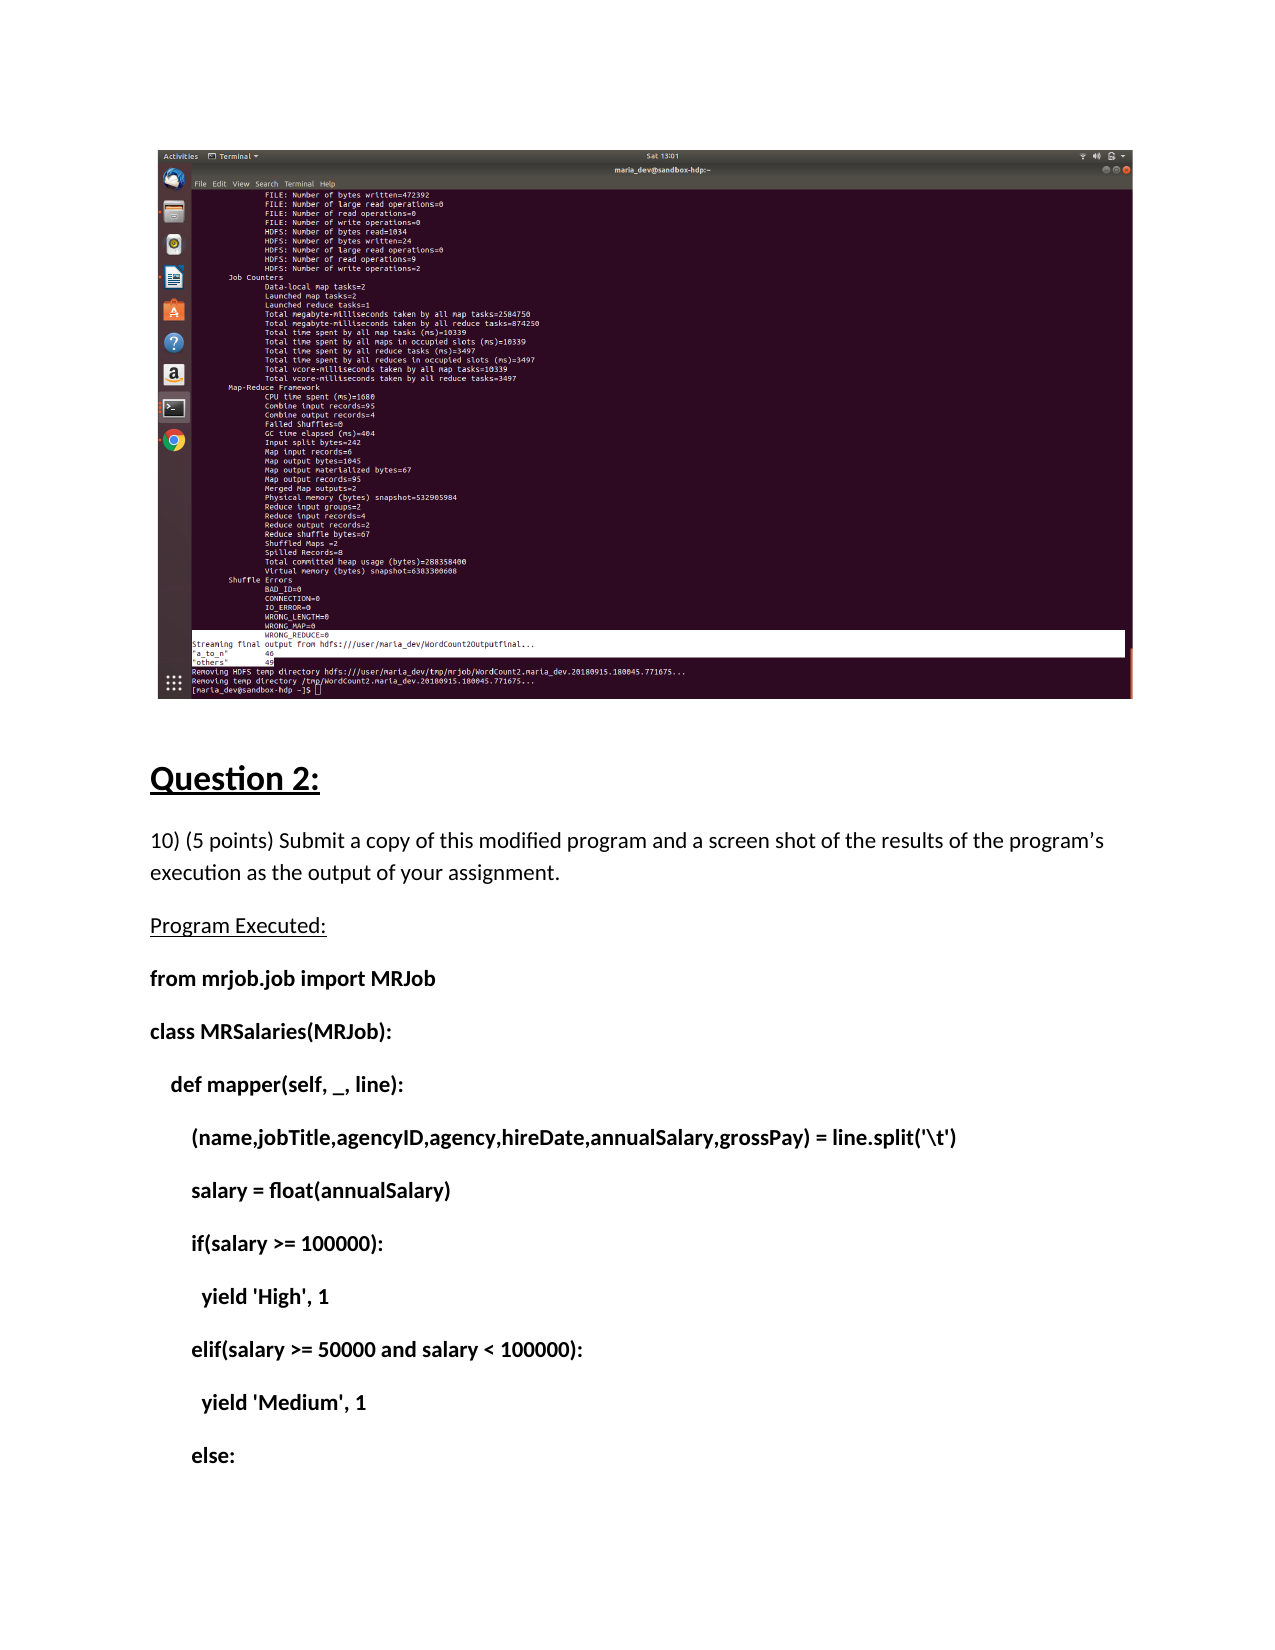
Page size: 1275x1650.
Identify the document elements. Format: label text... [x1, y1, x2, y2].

text yield 'High', 1 [150, 1282, 1125, 1311]
text else: [150, 1442, 1125, 1469]
text if(salary >= 100000): [150, 1229, 1125, 1257]
text yield 'Medium', 1 [150, 1388, 1125, 1417]
text salary = float(annualSalary) [150, 1176, 1125, 1204]
text (name,jobTitle,agencyID,agency,hireDate,annualSalary,grossPay) = line.split('\t') [150, 1123, 1125, 1151]
text def mapper(self, _, line): [150, 1070, 1125, 1098]
picture [157, 150, 1133, 699]
text elif(salary >= 50000 and salary < 100000): [150, 1336, 1125, 1363]
text Question 2: [150, 756, 1125, 799]
text Program Executed: [150, 911, 1125, 939]
text from mrjob.job import MRJob [150, 964, 1125, 992]
text 10) (5 points) Submit a copy of this modified program and a screen shot of the results of the program’s execution as the output of your assignment. [150, 826, 1125, 886]
text class MRSalaries(MRJob): [150, 1017, 1125, 1045]
